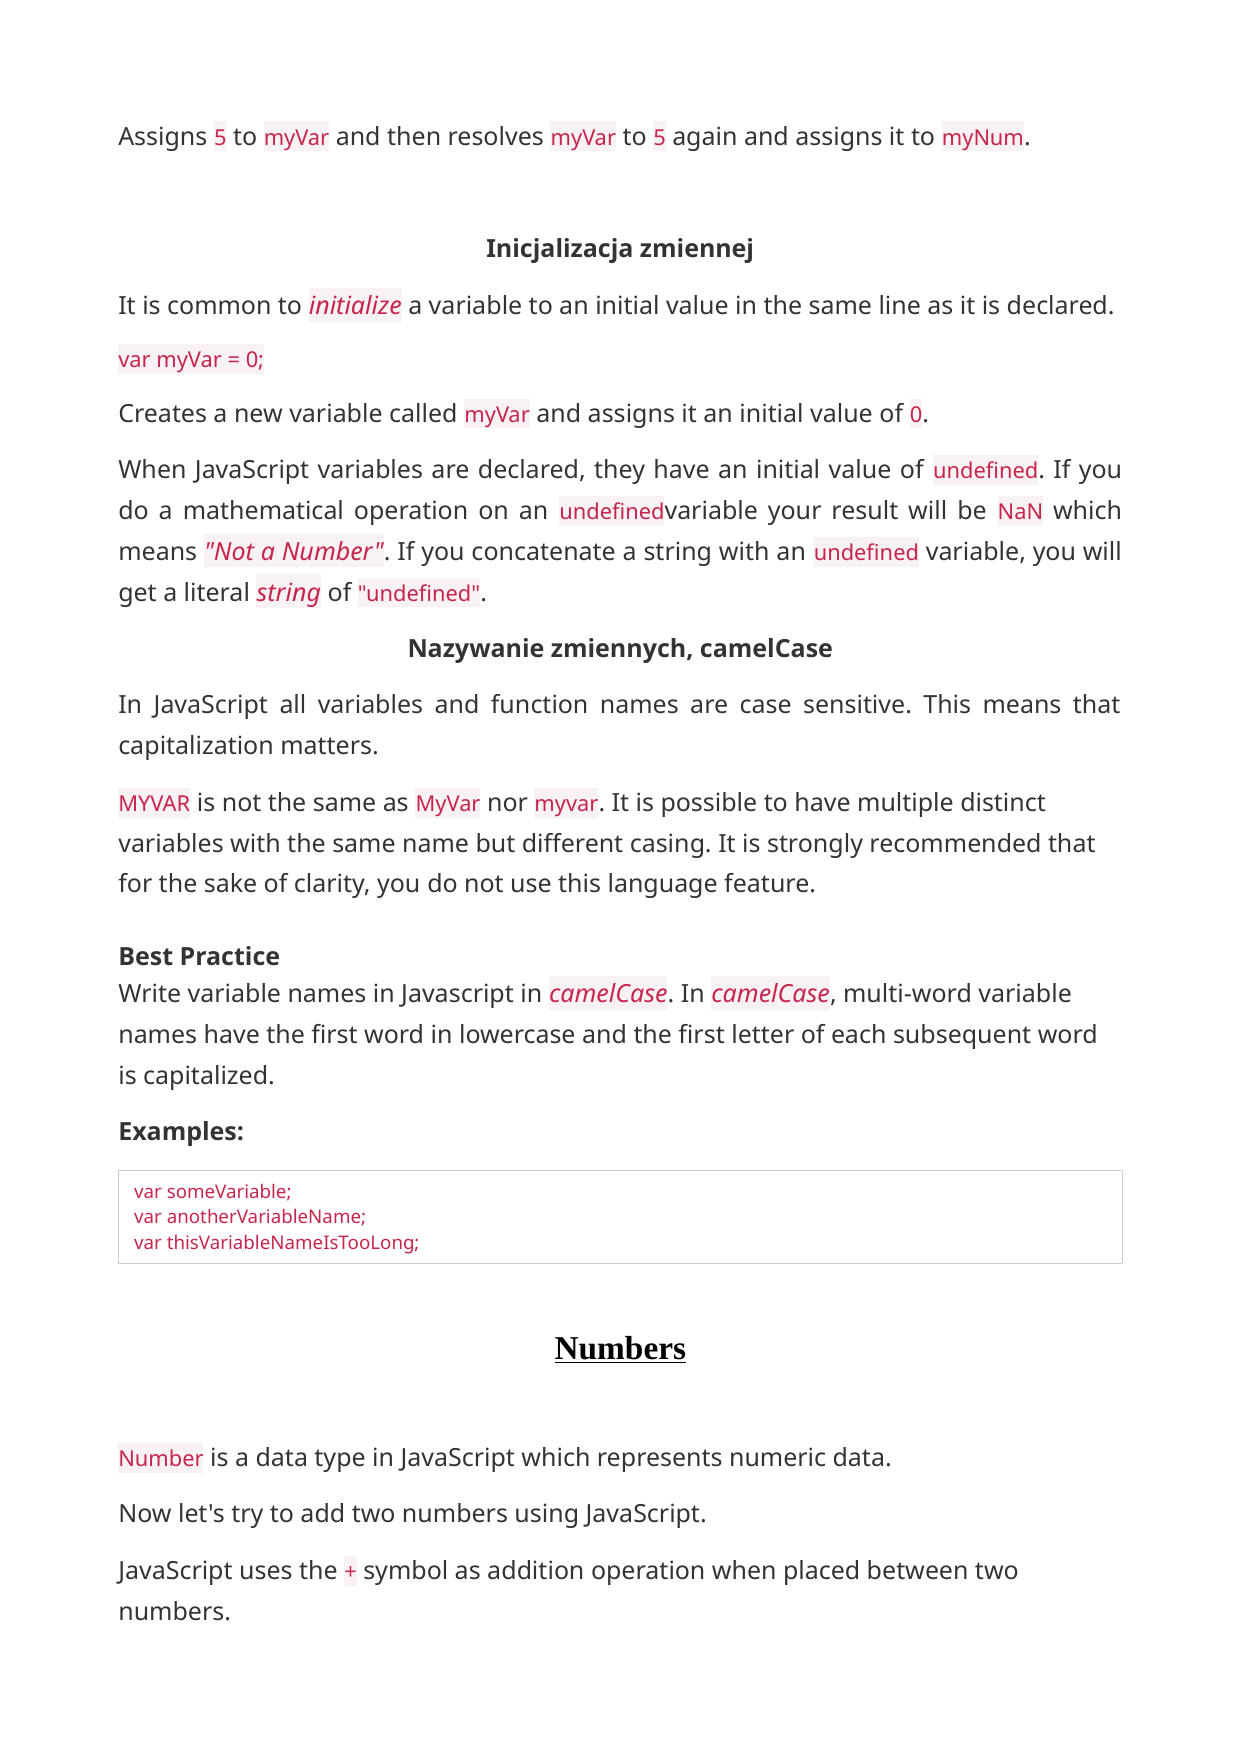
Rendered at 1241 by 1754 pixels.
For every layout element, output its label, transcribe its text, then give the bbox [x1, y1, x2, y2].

text It is common to initialize a variable to an initial value in the same line as it is declared. [118, 287, 1122, 322]
text MYVAR is not the same as MyVar nor myvar. It is possible to have multiple distinct variables with the same name but different casing. It is strongly recommended that for the sake of clarity, you do not use this language feature. [118, 784, 1122, 900]
text Nazywanie zmiennych, camelCase [118, 631, 1122, 665]
text Assigns 5 to myVar and then resolves myVar to 5 again and assigns it to myNum. [118, 118, 1122, 152]
text When JavaScript variables are declared, they have an initial value of undefined. If you do a mathematical operation on an undefinedvariable your result will be NaN which means "Not a Number". If you concatenate a string with an undefined variable, you will get a literal string of "undefined". [118, 452, 1122, 608]
subtitle Best Practice [118, 938, 1122, 972]
text var myVar = 0; [118, 344, 1122, 374]
text Now let's try to add two numbers using JavaScript. [118, 1496, 1122, 1530]
text var someVariable; var anotherVariableName; var thisVariableNameIsTooLong; [119, 1171, 1122, 1263]
text Write variable names in Javascript in camelCase. In camelCase, multi-word variable names have the first word in lowercase and the first letter of each subsequent word is capitalized. [118, 976, 1122, 1091]
text In JavaScript all variables and function names are case sensitive. This means that capitalization matters. [118, 687, 1122, 762]
text Inicjalizacja zmiennej [118, 231, 1122, 265]
text Examples: [118, 1114, 1122, 1148]
text Creates a new variable called myVar and assigns it an initial value of 0. [118, 395, 1122, 429]
text JavaScript uses the + symbol as addition operation when placed between two numbers. [118, 1552, 1122, 1627]
text Number is a data type in JavaScript which represents numeric data. [118, 1439, 1122, 1474]
text Numbers [118, 1328, 1122, 1367]
